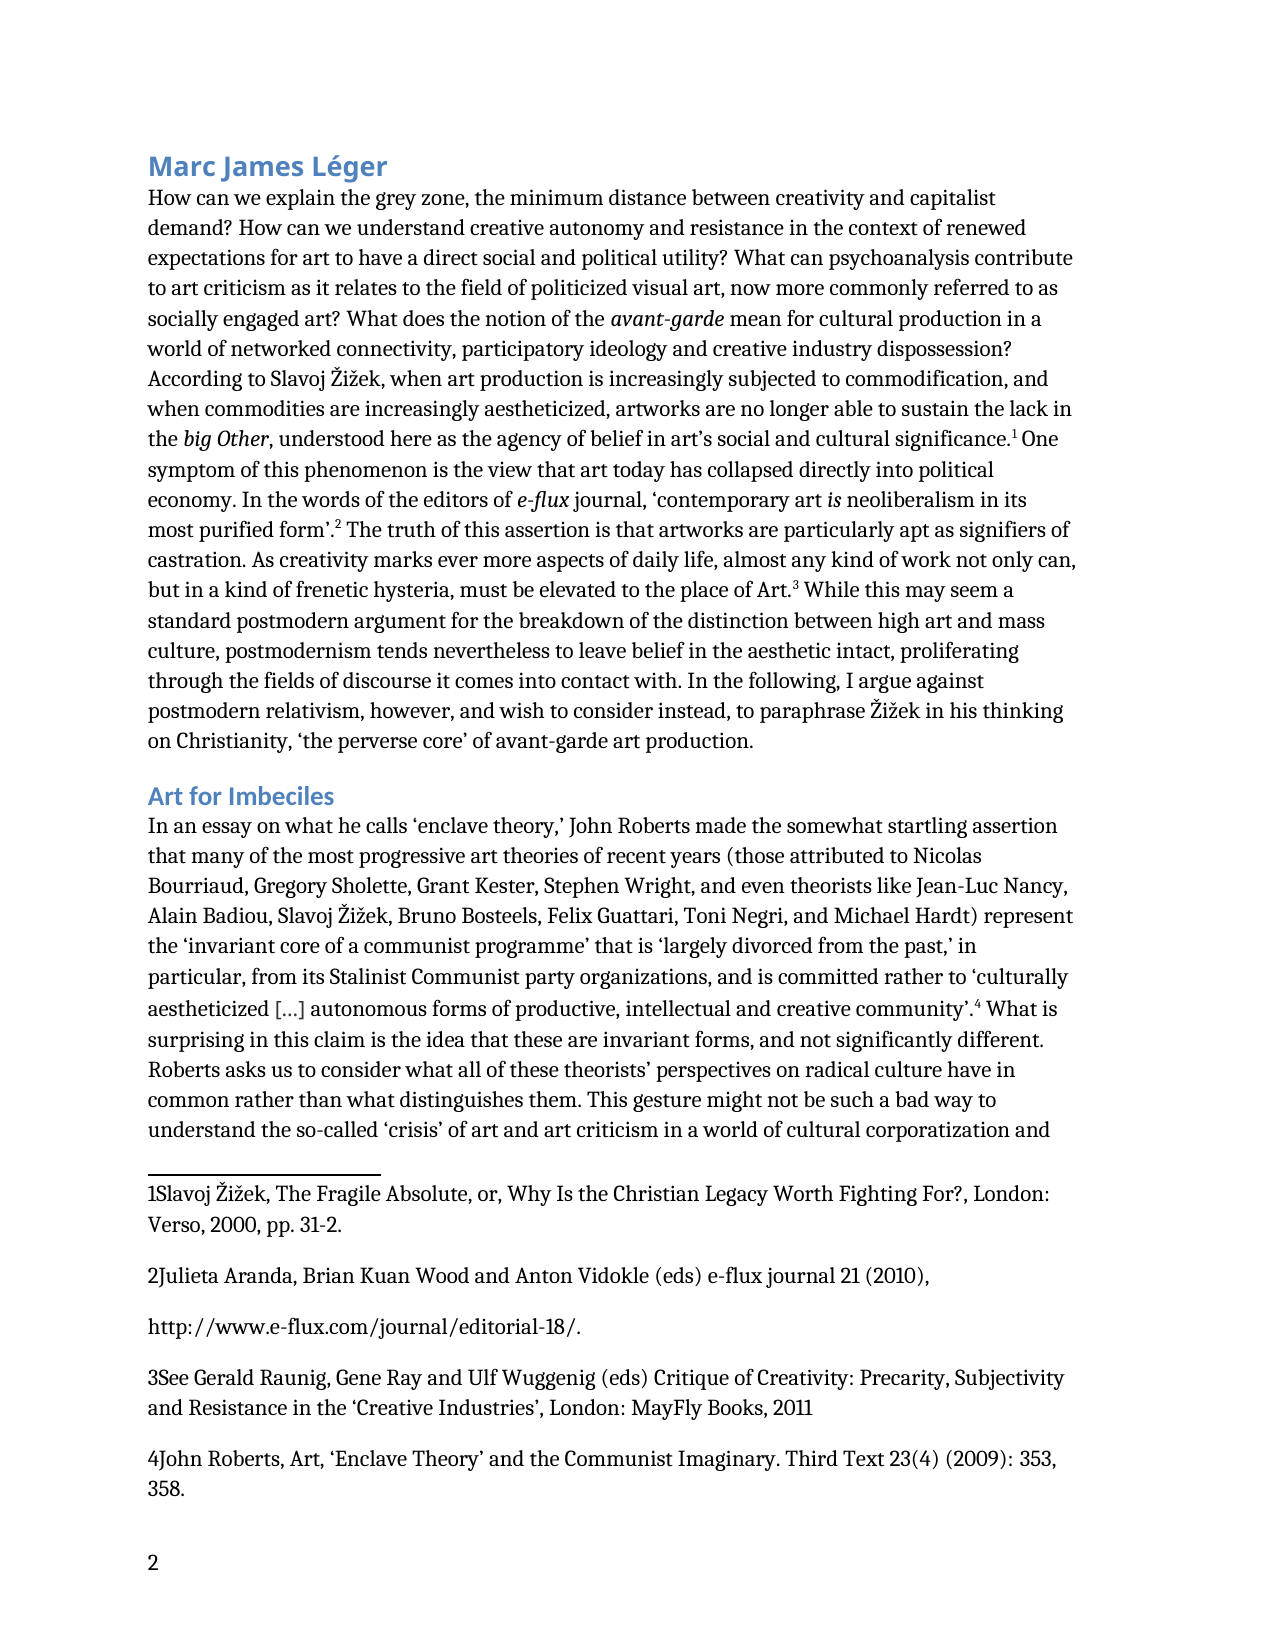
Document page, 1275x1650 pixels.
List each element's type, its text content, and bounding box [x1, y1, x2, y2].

text http://www.e-flux.com/journal/editorial-18/. [148, 1313, 1078, 1340]
subtitle Art for Imbeciles [148, 779, 1078, 812]
text See Gerald Raunig, Gene Ray and Ulf Wuggenig (eds) Critique of Creativity: Precarity, Subjectivity and Resistance in the ‘Creative Industries’, London: MayFly Books, 2011 [148, 1364, 1078, 1421]
text How can we explain the grey zone, the minimum distance between creativity and capitalist demand? How can we understand creative autonomy and resistance in the context of renewed expectations for art to have a direct social and political utility? What can psychoanalysis contribute to art criticism as it relates to the field of politicized visual art, now more commonly referred to as socially engaged art? What does the notion of the avant-garde mean for cultural production in a world of networked connectivity, participatory ideology and creative industry dispossession? According to Slavoj Žižek, when art production is increasingly subjected to commodification, and when commodities are increasingly aestheticized, artworks are no longer able to sustain the lack in the big Other, understood here as the agency of belief in art’s social and cultural significance. One symptom of this phenomenon is the view that art today has collapsed directly into political economy. In the words of the editors of e-flux journal, ‘contemporary art is neoliberalism in its most purified form’. The truth of this assertion is that artworks are particularly apt as signifiers of castration. As creativity marks ever more aspects of daily life, almost any kind of work not only can, but in a kind of frenetic hysteria, must be elevated to the place of Art. While this may seem a standard postmodern argument for the breakdown of the distinction between high art and mass culture, postmodernism tends nevertheless to leave belief in the aesthetic intact, proliferating through the fields of discourse it comes into contact with. In the following, I argue against postmodern relativism, however, and wish to consider instead, to paraphrase Žižek in his thinking on Christianity, ‘the perverse core’ of avant-garde art production. [148, 184, 1078, 755]
text In an essay on what he calls ‘enclave theory,’ John Roberts made the somewhat startling assertion that many of the most progressive art theories of recent years (those attributed to Nicolas Bourriaud, Gregory Sholette, Grant Kester, Stephen Wright, and even theorists like Jean-Luc Nancy, Alain Badiou, Slavoj Žižek, Bruno Bosteels, Felix Guattari, Toni Negri, and Michael Hardt) represent the ‘invariant core of a communist programme’ that is ‘largely divorced from the past,’ in particular, from its Stalinist Communist party organizations, and is committed rather to ‘culturally aestheticized […] autonomous forms of productive, intellectual and creative community’. What is surprising in this claim is the idea that these are invariant forms, and not significantly different. Roberts asks us to consider what all of these theorists’ perspectives on radical culture have in common rather than what distinguishes them. This gesture might not be such a bad way to understand the so-called ‘crisis’ of art and art criticism in a world of cultural corporatization and [148, 812, 1078, 1143]
text Julieta Aranda, Brian Kuan Wood and Anton Vidokle (eds) e-flux journal 21 (2010), [148, 1262, 1078, 1289]
text John Roberts, Art, ‘Enclave Theory’ and the Communist Imaginary. Third Text 23(4) (2009): 353, 358. [148, 1446, 1078, 1502]
subtitle Marc James Léger [148, 148, 1078, 184]
text Slavoj Žižek, The Fragile Absolute, or, Why Is the Christian Legacy Worth Fighting For?, London: Verso, 2000, pp. 31-2. [148, 1181, 1078, 1238]
